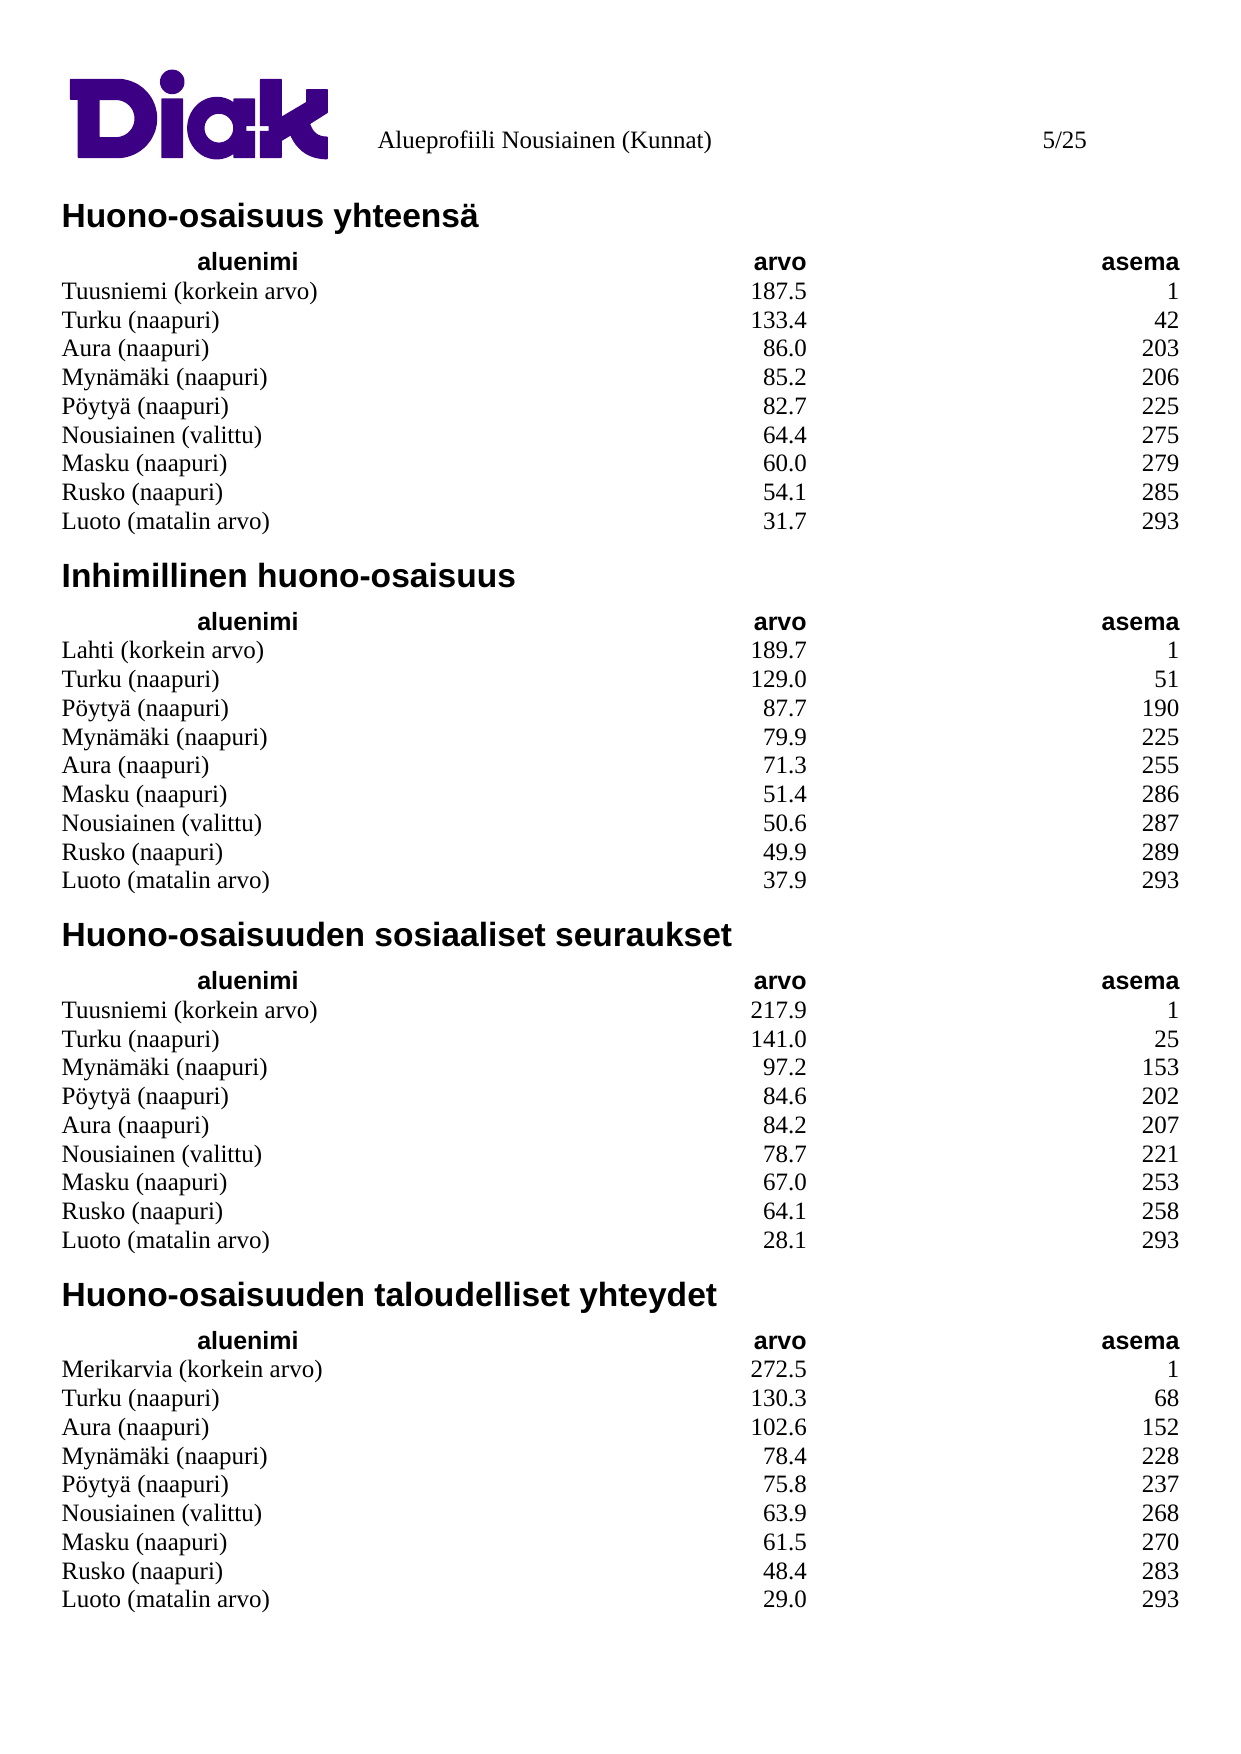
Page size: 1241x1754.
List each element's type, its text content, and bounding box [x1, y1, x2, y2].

table_cell Nousiainen (valittu) [61, 1498, 434, 1527]
table_cell 268 [806, 1498, 1179, 1527]
table_cell 189.7 [434, 636, 806, 664]
table_cell 253 [806, 1168, 1179, 1196]
table_cell Nousiainen (valittu) [61, 420, 434, 448]
table_cell 190 [806, 693, 1179, 722]
table_cell 60.0 [434, 449, 806, 477]
table_cell 207 [806, 1110, 1179, 1139]
table_header aluenimi [61, 1326, 434, 1354]
table_cell 37.9 [434, 866, 806, 894]
table_cell Rusko (naapuri) [61, 1556, 434, 1584]
table_cell 29.0 [434, 1585, 806, 1613]
table_cell 272.5 [434, 1355, 806, 1383]
subtitle Huono-osaisuus yhteensä [61, 196, 1179, 235]
table_cell 64.1 [434, 1196, 806, 1225]
table_cell 141.0 [434, 1024, 806, 1052]
table_cell Turku (naapuri) [61, 1024, 434, 1052]
table_cell 221 [806, 1139, 1179, 1167]
table_cell 54.1 [434, 477, 806, 506]
table_cell Mynämäki (naapuri) [61, 362, 434, 391]
table_cell Lahti (korkein arvo) [61, 636, 434, 664]
table_cell 206 [806, 362, 1179, 391]
table_cell 293 [806, 506, 1179, 535]
table_cell Luoto (matalin arvo) [61, 1225, 434, 1254]
table_cell Mynämäki (naapuri) [61, 722, 434, 751]
table_cell 255 [806, 751, 1179, 779]
table_header aluenimi [61, 247, 434, 276]
table_cell 187.5 [434, 276, 806, 305]
table_header arvo [434, 1326, 806, 1354]
table_cell Luoto (matalin arvo) [61, 866, 434, 894]
table_cell 286 [806, 779, 1179, 808]
table_cell Tuusniemi (korkein arvo) [61, 276, 434, 305]
table_cell 50.6 [434, 808, 806, 837]
table_cell Tuusniemi (korkein arvo) [61, 995, 434, 1024]
table_cell 279 [806, 449, 1179, 477]
table_cell 270 [806, 1527, 1179, 1556]
table_cell 1 [806, 276, 1179, 305]
table_cell 225 [806, 391, 1179, 420]
table_cell 285 [806, 477, 1179, 506]
table_cell 48.4 [434, 1556, 806, 1584]
table_cell 283 [806, 1556, 1179, 1584]
table_cell Aura (naapuri) [61, 751, 434, 779]
table_cell 225 [806, 722, 1179, 751]
table_cell 68 [806, 1383, 1179, 1412]
table_cell 133.4 [434, 305, 806, 333]
table_cell 67.0 [434, 1168, 806, 1196]
table_header aluenimi [61, 966, 434, 995]
table_cell Aura (naapuri) [61, 1110, 434, 1139]
table_header asema [806, 966, 1179, 995]
table_cell Turku (naapuri) [61, 305, 434, 333]
table_cell 217.9 [434, 995, 806, 1024]
table_cell Merikarvia (korkein arvo) [61, 1355, 434, 1383]
table_cell 1 [806, 1355, 1179, 1383]
table_cell 130.3 [434, 1383, 806, 1412]
table_cell Pöytyä (naapuri) [61, 693, 434, 722]
table_cell 75.8 [434, 1470, 806, 1498]
table_cell Masku (naapuri) [61, 449, 434, 477]
table_cell 228 [806, 1441, 1179, 1469]
table_cell Pöytyä (naapuri) [61, 391, 434, 420]
table_cell 63.9 [434, 1498, 806, 1527]
table_cell Pöytyä (naapuri) [61, 1470, 434, 1498]
table_cell 51.4 [434, 779, 806, 808]
table_cell 258 [806, 1196, 1179, 1225]
table_cell Masku (naapuri) [61, 1168, 434, 1196]
table_cell Mynämäki (naapuri) [61, 1053, 434, 1081]
table_cell 78.7 [434, 1139, 806, 1167]
table_cell Turku (naapuri) [61, 664, 434, 693]
table_cell 153 [806, 1053, 1179, 1081]
table_cell 203 [806, 334, 1179, 362]
table_cell 84.6 [434, 1081, 806, 1110]
table_cell 289 [806, 837, 1179, 866]
table_cell Rusko (naapuri) [61, 1196, 434, 1225]
table_cell Turku (naapuri) [61, 1383, 434, 1412]
table_cell Luoto (matalin arvo) [61, 506, 434, 535]
table_cell 287 [806, 808, 1179, 837]
table_cell 25 [806, 1024, 1179, 1052]
table_cell 28.1 [434, 1225, 806, 1254]
table_header asema [806, 607, 1179, 636]
table_cell 152 [806, 1412, 1179, 1441]
table_cell Nousiainen (valittu) [61, 1139, 434, 1167]
table_cell Nousiainen (valittu) [61, 808, 434, 837]
table_cell Rusko (naapuri) [61, 837, 434, 866]
table_cell 275 [806, 420, 1179, 448]
table_cell 97.2 [434, 1053, 806, 1081]
table_cell 49.9 [434, 837, 806, 866]
table_cell 1 [806, 636, 1179, 664]
table_cell 64.4 [434, 420, 806, 448]
table_cell Masku (naapuri) [61, 779, 434, 808]
table_cell 31.7 [434, 506, 806, 535]
table_cell 237 [806, 1470, 1179, 1498]
table_cell Aura (naapuri) [61, 334, 434, 362]
table_cell Mynämäki (naapuri) [61, 1441, 434, 1469]
table_cell 129.0 [434, 664, 806, 693]
table_header aluenimi [61, 607, 434, 636]
table_cell 51 [806, 664, 1179, 693]
subtitle Huono-osaisuuden sosiaaliset seuraukset [61, 915, 1179, 954]
table_cell 202 [806, 1081, 1179, 1110]
table_cell 293 [806, 1585, 1179, 1613]
subtitle Inhimillinen huono-osaisuus [61, 556, 1179, 594]
table_cell Luoto (matalin arvo) [61, 1585, 434, 1613]
table_cell 84.2 [434, 1110, 806, 1139]
table_cell Rusko (naapuri) [61, 477, 434, 506]
table_cell 71.3 [434, 751, 806, 779]
subtitle Huono-osaisuuden taloudelliset yhteydet [61, 1274, 1179, 1313]
table_cell 87.7 [434, 693, 806, 722]
table_header arvo [434, 607, 806, 636]
table_cell 1 [806, 995, 1179, 1024]
table_cell 102.6 [434, 1412, 806, 1441]
table_header arvo [434, 966, 806, 995]
table_cell Pöytyä (naapuri) [61, 1081, 434, 1110]
table_cell 293 [806, 1225, 1179, 1254]
table_cell 293 [806, 866, 1179, 894]
table_cell 79.9 [434, 722, 806, 751]
table_header arvo [434, 247, 806, 276]
table_header asema [806, 1326, 1179, 1354]
table_header asema [806, 247, 1179, 276]
table_cell Masku (naapuri) [61, 1527, 434, 1556]
table_cell 61.5 [434, 1527, 806, 1556]
table_cell Aura (naapuri) [61, 1412, 434, 1441]
table_cell 86.0 [434, 334, 806, 362]
table_cell 85.2 [434, 362, 806, 391]
table_cell 42 [806, 305, 1179, 333]
table_cell 78.4 [434, 1441, 806, 1469]
table_cell 82.7 [434, 391, 806, 420]
